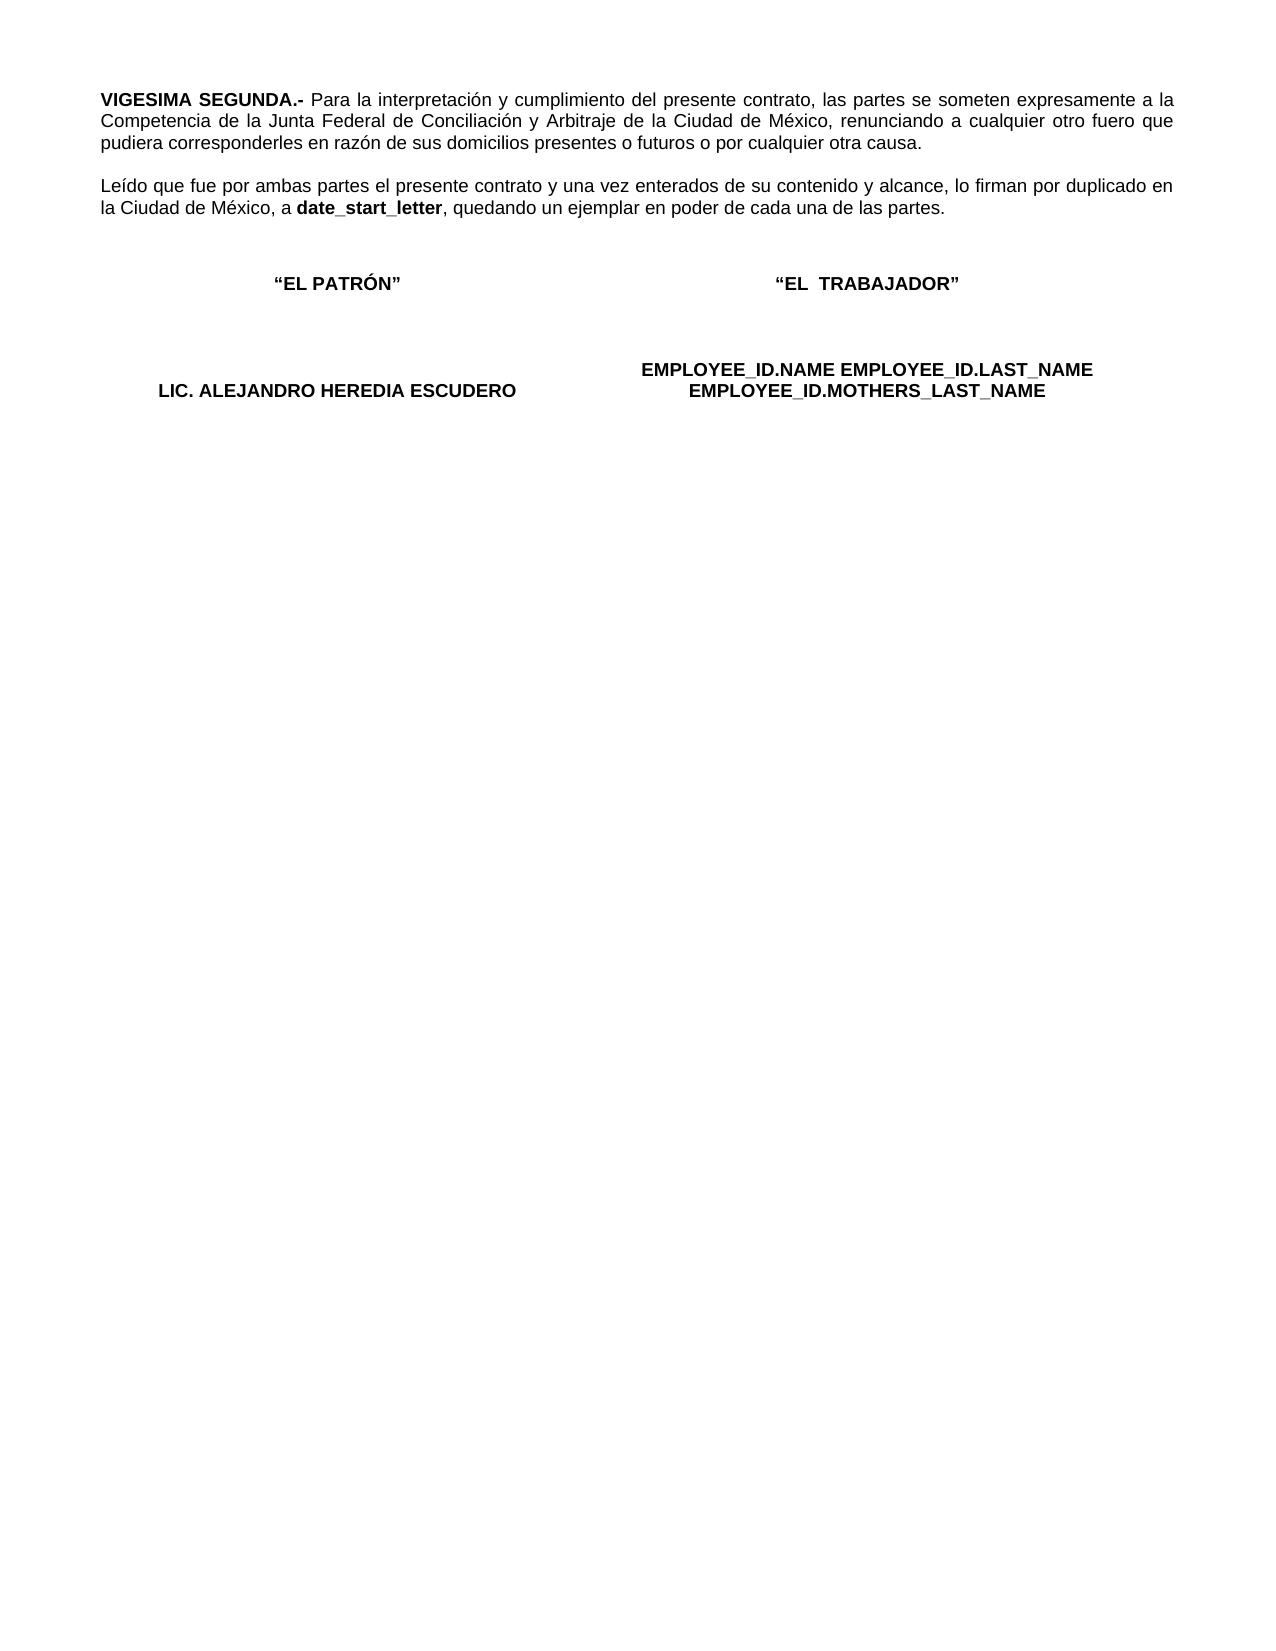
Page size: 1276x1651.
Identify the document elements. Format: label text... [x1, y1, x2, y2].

table_header “EL PATRÓN” [100, 240, 574, 328]
table_cell LIC. ALEJANDRO HEREDIA ESCUDERO [100, 328, 574, 402]
table_cell employee_id.name employee_id.last_name employee_id.mothers_last_name [574, 328, 1160, 402]
text Leído que fue por ambas partes el presente contrato y una vez enterados de su contenido y alcance, lo firman por duplicado en la Ciudad de México, a date_start_letter, quedando un ejemplar en poder de cada una de las partes. [100, 175, 1175, 218]
table_header “EL TRABAJADOR” [574, 240, 1160, 328]
text VIGESIMA SEGUNDA.- Para la interpretación y cumplimiento del presente contrato, las partes se someten expresamente a la Competencia de la Junta Federal de Conciliación y Arbitraje de la Ciudad de México, renunciando a cualquier otro fuero que pudiera corresponderles en razón de sus domicilios presentes o futuros o por cualquier otra causa. [100, 89, 1175, 153]
